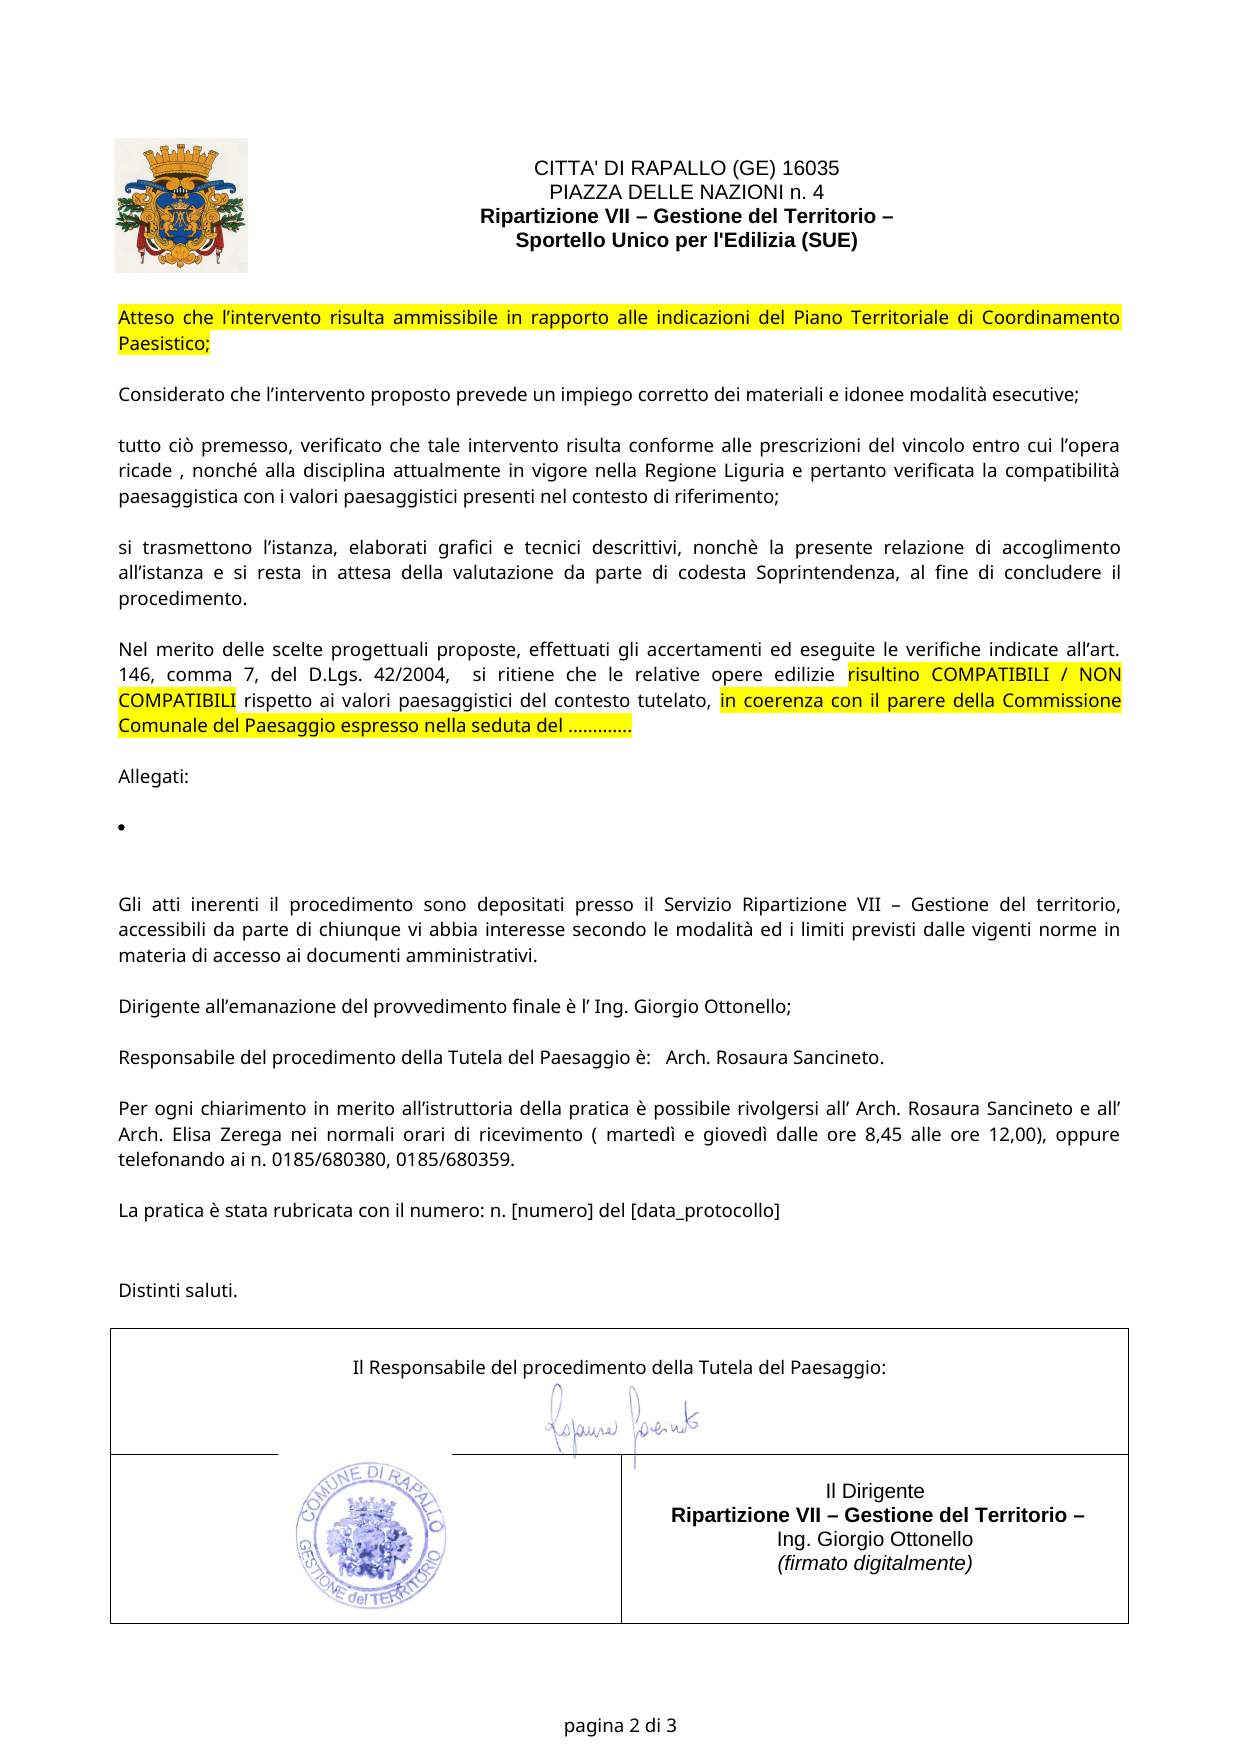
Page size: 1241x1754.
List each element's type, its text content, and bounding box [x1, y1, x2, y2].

text Dirigente all’emanazione del provvedimento finale è l’ Ing. Giorgio Ottonello; [118, 993, 1122, 1019]
text Per ogni chiarimento in merito all’istruttoria della pratica è possibile rivolgersi all’ Arch. Rosaura Sancineto e all’ Arch. Elisa Zerega nei normali orari di ricevimento ( martedì e giovedì dalle ore 8,45 alle ore 12,00), oppure telefonando ai n. 0185/680380, 0185/680359. [118, 1095, 1122, 1172]
table_cell Il Dirigente Ripartizione VII – Gestione del Territorio – Ing. Giorgio Ottonello (firmato digitalmente) [622, 1455, 1128, 1622]
text tutto ciò premesso, verificato che tale intervento risulta conforme alle prescrizioni del vincolo entro cui l’opera ricade , nonché alla disciplina attualmente in vigore nella Regione Liguria e pertanto verificata la compatibilità paesaggistica con i valori paesaggistici presenti nel contesto di riferimento; [118, 432, 1122, 508]
text Nel merito delle scelte progettuali proposte, effettuati gli accertamenti ed eseguite le verifiche indicate all’art. 146, comma 7, del D.Lgs. 42/2004, si ritiene che le relative opere edilizie risultino COMPATIBILI / NON COMPATIBILI rispetto ai valori paesaggistici del contesto tutelato, in coerenza con il parere della Commissione Comunale del Paesaggio espresso nella seduta del …………. [118, 636, 1122, 738]
text Allegati: [118, 764, 1122, 789]
picture [114, 138, 249, 273]
text Responsabile del procedimento della Tutela del Paesaggio è: Arch. Rosaura Sancineto. [118, 1044, 1122, 1070]
text Distinti saluti. [118, 1277, 1122, 1302]
table_cell [111, 1455, 621, 1622]
table_header Il Responsabile del procedimento della Tutela del Paesaggio: [111, 1329, 1128, 1453]
text Gli atti inerenti il procedimento sono depositati presso il Servizio Ripartizione VII – Gestione del territorio, accessibili da parte di chiunque vi abbia interesse secondo le modalità ed i limiti previsti dalle vigenti norme in materia di accesso ai documenti amministrativi. [118, 891, 1122, 968]
text La pratica è stata rubricata con il numero: n. [numero] del [data_protocollo] [118, 1197, 1122, 1223]
text Atteso che l’intervento risulta ammissibile in rapporto alle indicazioni del Piano Territoriale di Coordinamento Paesistico; [118, 304, 1122, 355]
text si trasmettono l’istanza, elaborati grafici e tecnici descrittivi, nonchè la presente relazione di accoglimento all’istanza e si resta in attesa della valutazione da parte di codesta Soprintendenza, al fine di concludere il procedimento. [118, 534, 1122, 611]
text Considerato che l’intervento proposto prevede un impiego corretto dei materiali e idonee modalità esecutive; [118, 381, 1122, 406]
